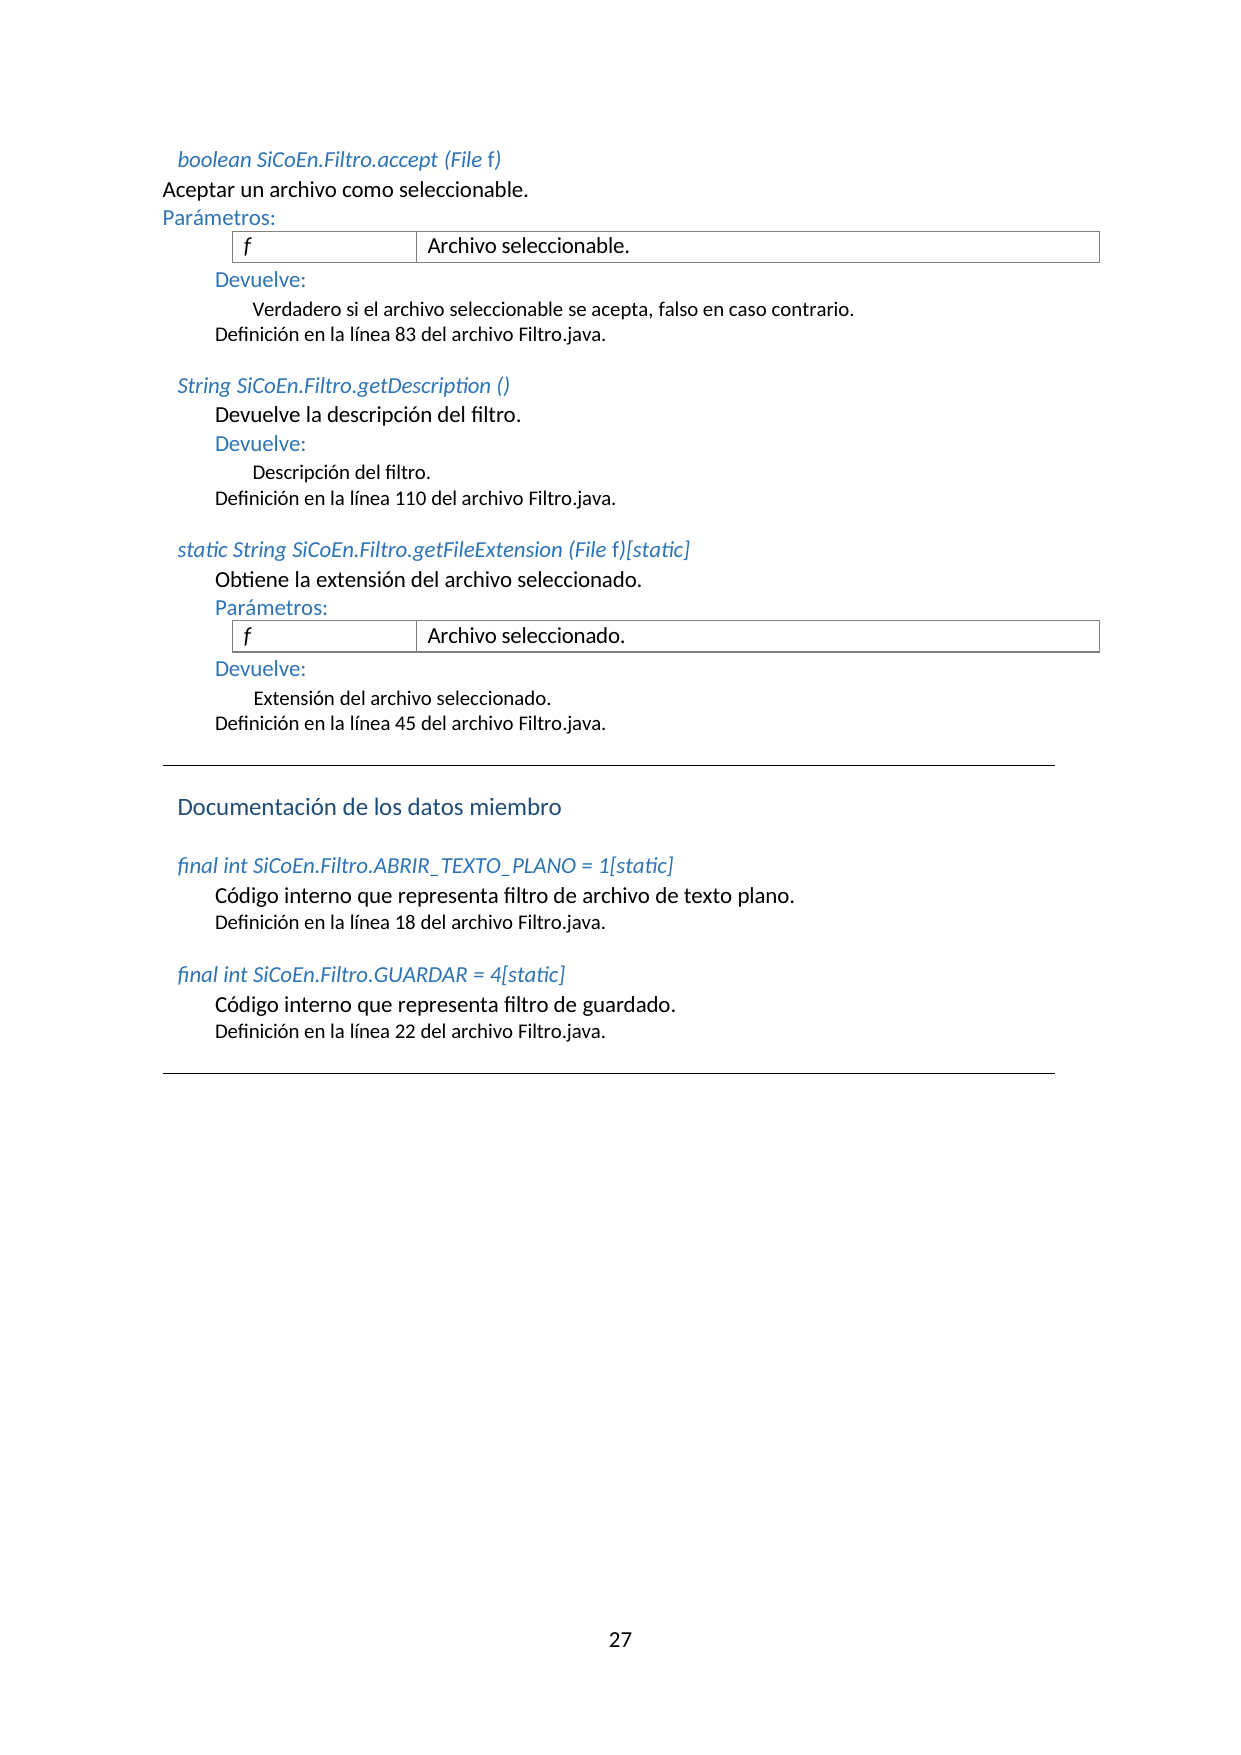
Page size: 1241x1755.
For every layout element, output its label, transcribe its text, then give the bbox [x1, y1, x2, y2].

text boolean SiCoEn.Filtro.accept (File f) [177, 145, 1113, 173]
text Parámetros: [215, 595, 1113, 621]
text Definición en la línea 18 del archivo Filtro.java. [177, 909, 1113, 935]
text Aceptar un archivo como seleccionable. Parámetros: [162, 176, 586, 232]
text Código interno que representa filtro de guardado. [215, 990, 1113, 1018]
text Verdadero si el archivo seleccionable se acepta, falso en caso contrario. [252, 296, 1113, 321]
subtitle Documentación de los datos miembro [177, 793, 1113, 821]
text Definición en la línea 22 del archivo Filtro.java. [215, 1018, 1113, 1044]
text Devuelve: [215, 654, 1113, 682]
text static String SiCoEn.Filtro.getFileExtension (File f)[static] Obtiene la extensión del archivo seleccionado. [177, 535, 724, 593]
text Definición en la línea 110 del archivo Filtro.java. [215, 485, 1113, 510]
text String SiCoEn.Filtro.getDescription () Devuelve la descripción del filtro. Devuelve: [177, 372, 594, 457]
text final int SiCoEn.Filtro.ABRIR_TEXTO_PLANO = 1[static] [177, 851, 1113, 879]
text final int SiCoEn.Filtro.GUARDAR = 4[static] [177, 960, 1113, 988]
text Definición en la línea 83 del archivo Filtro.java. [215, 321, 1113, 346]
text Extensión del archivo seleccionado. [193, 685, 612, 710]
text Descripción del filtro. [252, 459, 1113, 485]
text Código interno que representa filtro de archivo de texto plano. [215, 881, 1113, 909]
text Definición en la línea 45 del archivo Filtro.java. [215, 710, 1113, 736]
text Devuelve: [215, 265, 1113, 293]
